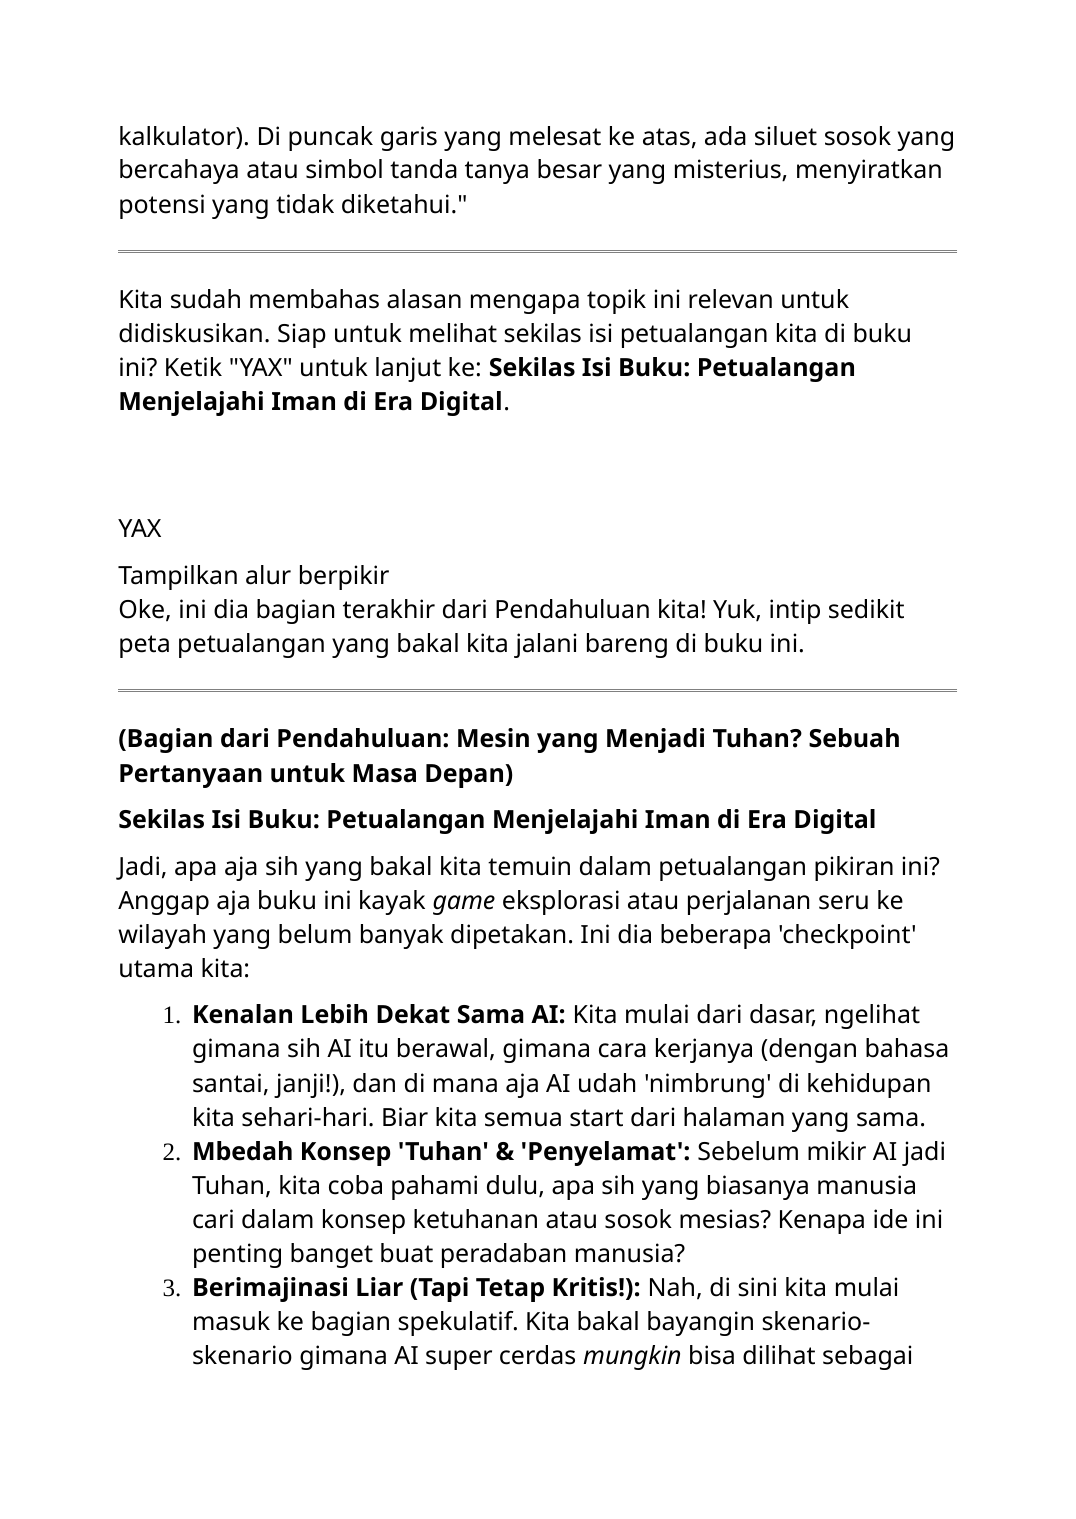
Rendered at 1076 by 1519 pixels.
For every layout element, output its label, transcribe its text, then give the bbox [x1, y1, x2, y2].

text Tampilkan alur berpikir [118, 558, 957, 592]
text kalkulator). Di puncak garis yang melesat ke atas, ada siluet sosok yang bercahaya atau simbol tanda tanya besar yang misterius, menyiratkan potensi yang tidak diketahui." [118, 118, 957, 220]
text (Bagian dari Pendahuluan: Mesin yang Menjadi Tuhan? Sebuah Pertanyaan untuk Masa Depan) [118, 721, 957, 789]
list Kenalan Lebih Dekat Sama AI: Kita mulai dari dasar, ngelihat gimana sih AI itu berawal, gimana cara kerjanya (dengan bahasa santai, janji!), dan di mana aja AI udah 'nimbrung' di kehidupan kita sehari-hari. Biar kita semua start dari halaman yang sama. [162, 997, 957, 1133]
text Kita sudah membahas alasan mengapa topik ini relevan untuk didiskusikan. Siap untuk melihat sekilas isi petualangan kita di buku ini? Ketik "YAX" untuk lanjut ke: Sekilas Isi Buku: Petualangan Menjelajahi Iman di Era Digital. [118, 282, 957, 418]
text Oke, ini dia bagian terakhir dari Pendahuluan kita! Yuk, intip sedikit peta petualangan yang bakal kita jalani bareng di buku ini. [118, 592, 957, 660]
list Berimajinasi Liar (Tapi Tetap Kritis!): Nah, di sini kita mulai masuk ke bagian spekulatif. Kita bakal bayangin skenario-skenario gimana AI super cerdas mungkin bisa dilihat sebagai [162, 1269, 957, 1372]
list Mbedah Konsep 'Tuhan' & 'Penyelamat': Sebelum mikir AI jadi Tuhan, kita coba pahami dulu, apa sih yang biasanya manusia cari dalam konsep ketuhanan atau sosok mesias? Kenapa ide ini penting banget buat peradaban manusia? [162, 1133, 957, 1269]
text YAX [118, 511, 957, 545]
text Jadi, apa aja sih yang bakal kita temuin dalam petualangan pikiran ini? Anggap aja buku ini kayak game eksplorasi atau perjalanan seru ke wilayah yang belum banyak dipetakan. Ini dia beberapa 'checkpoint' utama kita: [118, 848, 957, 984]
text Sekilas Isi Buku: Petualangan Menjelajahi Iman di Era Digital [118, 802, 957, 836]
